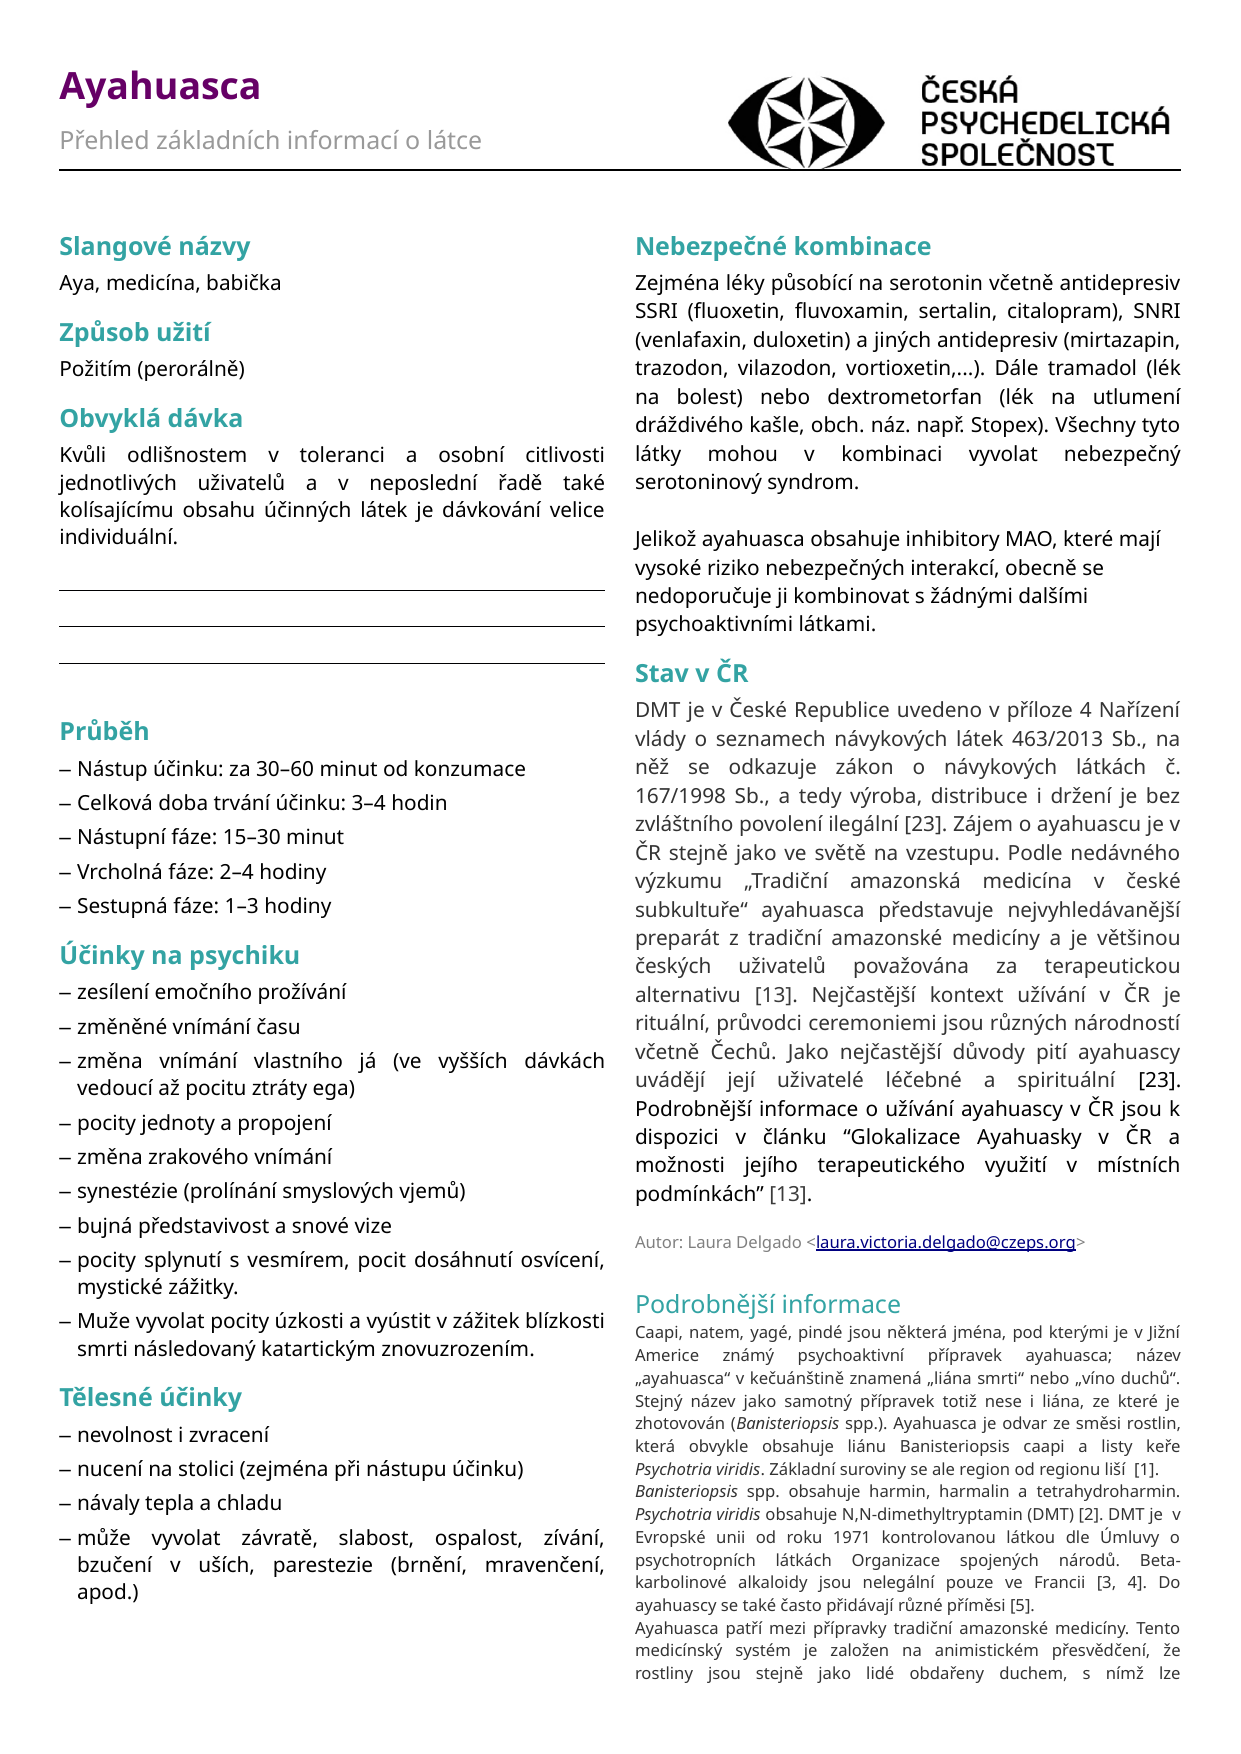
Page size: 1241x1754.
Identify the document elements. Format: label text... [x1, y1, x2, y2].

list změna zrakového vnímání [59, 1142, 605, 1170]
subtitle Přehled základních informací o látce [59, 122, 686, 157]
text Caapi, natem, yagé, pindé jsou některá jména, pod kterými je v Jižní Americe známý psychoaktivní přípravek ayahuasca; název „ayahuasca“ v kečuánštině znamená „liána smrti“ nebo „víno duchů“. Stejný název jako samotný přípravek totiž nese i liána, ze které je zhotovován (Banisteriopsis spp.). Ayahuasca je odvar ze směsi rostlin, která obvykle obsahuje liánu Banisteriopsis caapi a listy keře Psychotria viridis. Základní suroviny se ale region od regionu liší [1]. [635, 1321, 1181, 1480]
list bujná představivost a snové vize [59, 1211, 605, 1239]
table_cell [196, 591, 332, 626]
subtitle Stav v ČR [635, 656, 1181, 690]
subtitle Účinky na psychiku [59, 937, 605, 971]
list Celková doba trvání účinku: 3–4 hodin [59, 788, 605, 817]
table_cell [59, 627, 196, 662]
text Kvůli odlišnostem v toleranci a osobní citlivosti jednotlivých uživatelů a v neposlední řadě také kolísajícímu obsahu účinných látek je dávkování velice individuální. [59, 441, 605, 550]
text Banisteriopsis spp. obsahuje harmin, harmalin a tetrahydroharmin. Psychotria viridis obsahuje N,N-dimethyltryptamin (DMT) [2]. DMT je v Evropské unii od roku 1971 kontrolovanou látkou dle Úmluvy o psychotropních látkách Organizace spojených národů. Beta-karbolinové alkaloidy jsou nelegální pouze ve Francii [3, 4]. Do ayahuascy se také často přidávají různé příměsi [5]. [635, 1480, 1181, 1616]
text Podrobnější informace [635, 1287, 1181, 1321]
table_header [59, 556, 196, 589]
list zesílení emočního prožívání [59, 977, 605, 1006]
table_cell [196, 664, 332, 696]
text Ayahuasca patří mezi přípravky tradiční amazonské medicíny. Tento medicínský systém je založen na animistickém přesvědčení, že rostliny jsou stejně jako lidé obdařeny duchem, s nímž lze [635, 1616, 1181, 1684]
list změna vnímání vlastního já (ve vyšších dávkách vedoucí až pocitu ztráty ega) [59, 1046, 605, 1102]
subtitle Způsob užití [59, 314, 605, 348]
table_cell [469, 627, 605, 662]
list změněné vnímání času [59, 1012, 605, 1040]
table_cell [332, 664, 469, 696]
list návaly tepla a chladu [59, 1488, 605, 1517]
list Muže vyvolat pocity úzkosti a vyústit v zážitek blízkosti smrti následovaný katartickým znovuzrozením. [59, 1307, 605, 1362]
table_cell [332, 591, 469, 626]
table_cell [469, 664, 605, 696]
list synestézie (prolínání smyslových vjemů) [59, 1176, 605, 1205]
list nucení na stolici (zejména při nástupu účinku) [59, 1454, 605, 1483]
title Ayahuasca [59, 59, 686, 110]
text Jelikož ayahuasca obsahuje inhibitory MAO, které mají vysoké riziko nebezpečných interakcí, obecně se nedoporučuje ji kombinovat s žádnými dalšími psychoaktivními látkami. [635, 524, 1181, 638]
subtitle Obvyklá dávka [59, 401, 605, 434]
list Nástup účinku: za 30–60 minut od konzumace [59, 754, 605, 782]
list Sestupná fáze: 1–3 hodiny [59, 891, 605, 920]
subtitle Průběh [59, 714, 605, 748]
table_cell [196, 627, 332, 662]
text Aya, medicína, babička [59, 268, 605, 297]
table_cell [332, 627, 469, 662]
table_cell [59, 591, 196, 626]
table_header [332, 556, 469, 589]
text DMT je v České Republice uvedeno v příloze 4 Nařízení vlády o seznamech návykových látek 463/2013 Sb., na něž se odkazuje zákon o návykových látkách č. 167/1998 Sb., a tedy výroba, distribuce i držení je bez zvláštního povolení ilegální [23]. Zájem o ayahuascu je v ČR stejně jako ve světě na vzestupu. Podle nedávného výzkumu „Tradiční amazonská medicína v české subkultuře“ ayahuasca představuje nejvyhledávanější preparát z tradiční amazonské medicíny a je většinou českých uživatelů považována za terapeutickou alternativu [13]. Nejčastější kontext užívání v ČR je rituální, průvodci ceremoniemi jsou různých národností včetně Čechů. Jako nejčastější důvody pití ayahuascy uvádějí její uživatelé léčebné a spirituální [23]. Podrobnější informace o užívání ayahuascy v ČR jsou k dispozici v článku “Glokalizace Ayahuasky v ČR a možnosti jejího terapeutického využití v místních podmínkách” [13]. [635, 696, 1181, 1207]
list nevolnost i zvracení [59, 1420, 605, 1448]
picture [686, 41, 1216, 207]
table_cell [469, 591, 605, 626]
list Nástupní fáze: 15–30 minut [59, 822, 605, 851]
text Požitím (perorálně) [59, 354, 605, 383]
text Autor: Laura Delgado <laura.victoria.delgado@czeps.org> [635, 1230, 1181, 1253]
table_cell [59, 664, 196, 696]
text Zejména léky působící na serotonin včetně antidepresiv SSRI (fluoxetin, fluvoxamin, sertalin, citalopram), SNRI (venlafaxin, duloxetin) a jiných antidepresiv (mirtazapin, trazodon, vilazodon, vortioxetin,...). Dále tramadol (lék na bolest) nebo dextrometorfan (lék na utlumení dráždivého kašle, obch. náz. např. Stopex). Všechny tyto látky mohou v kombinaci vyvolat nebezpečný serotoninový syndrom. [635, 268, 1181, 496]
table_header [196, 556, 332, 589]
list pocity jednoty a propojení [59, 1108, 605, 1136]
subtitle Slangové názvy [59, 228, 605, 262]
list pocity splynutí s vesmírem, pocit dosáhnutí osvícení, mystické zážitky. [59, 1245, 605, 1301]
subtitle Tělesné účinky [59, 1380, 605, 1414]
table_header [469, 556, 605, 589]
list může vyvolat závratě, slabost, ospalost, zívání, bzučení v uších, parestezie (brnění, mravenčení, apod.) [59, 1523, 605, 1606]
list Vrcholná fáze: 2–4 hodiny [59, 857, 605, 885]
subtitle Nebezpečné kombinace [635, 228, 1181, 262]
